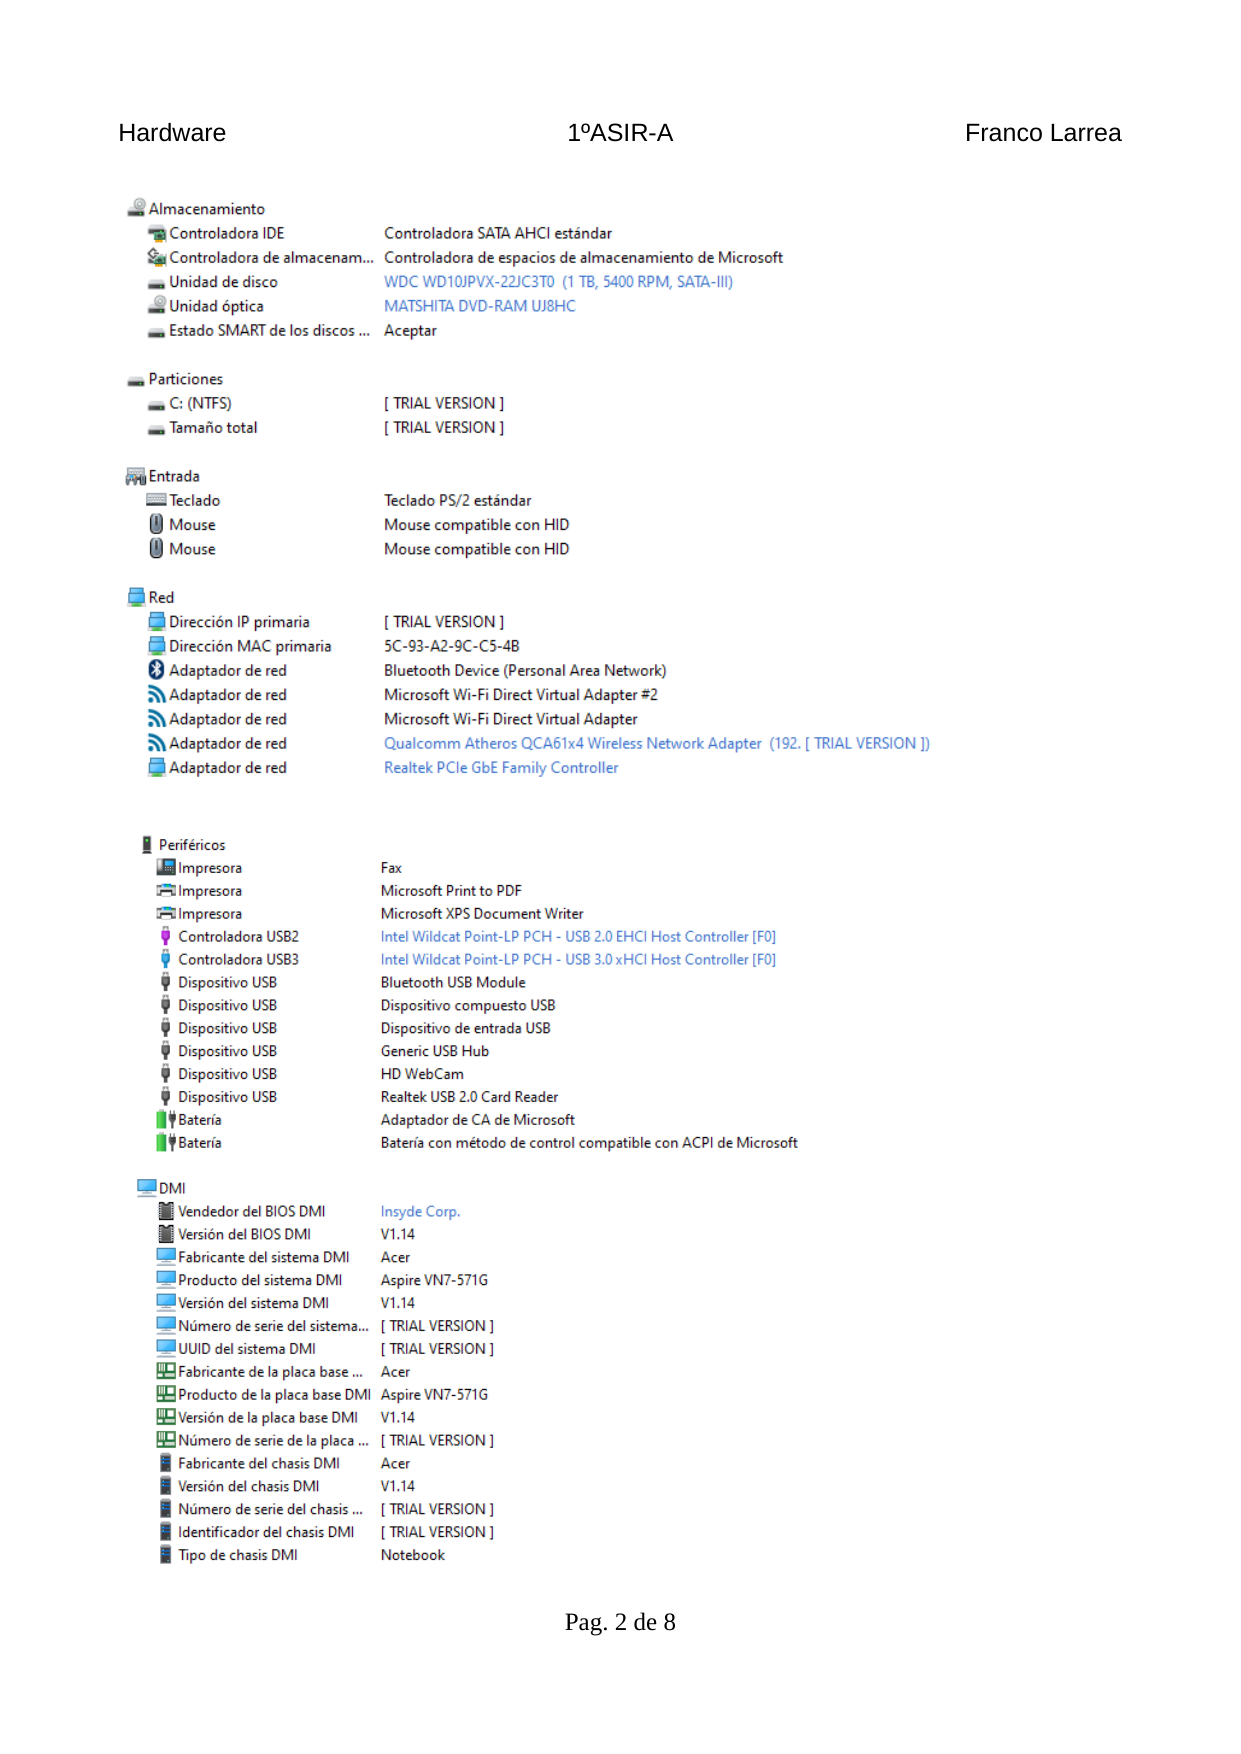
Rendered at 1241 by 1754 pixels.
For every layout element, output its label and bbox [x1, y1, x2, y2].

picture [135, 826, 1092, 1577]
picture [122, 185, 1094, 791]
